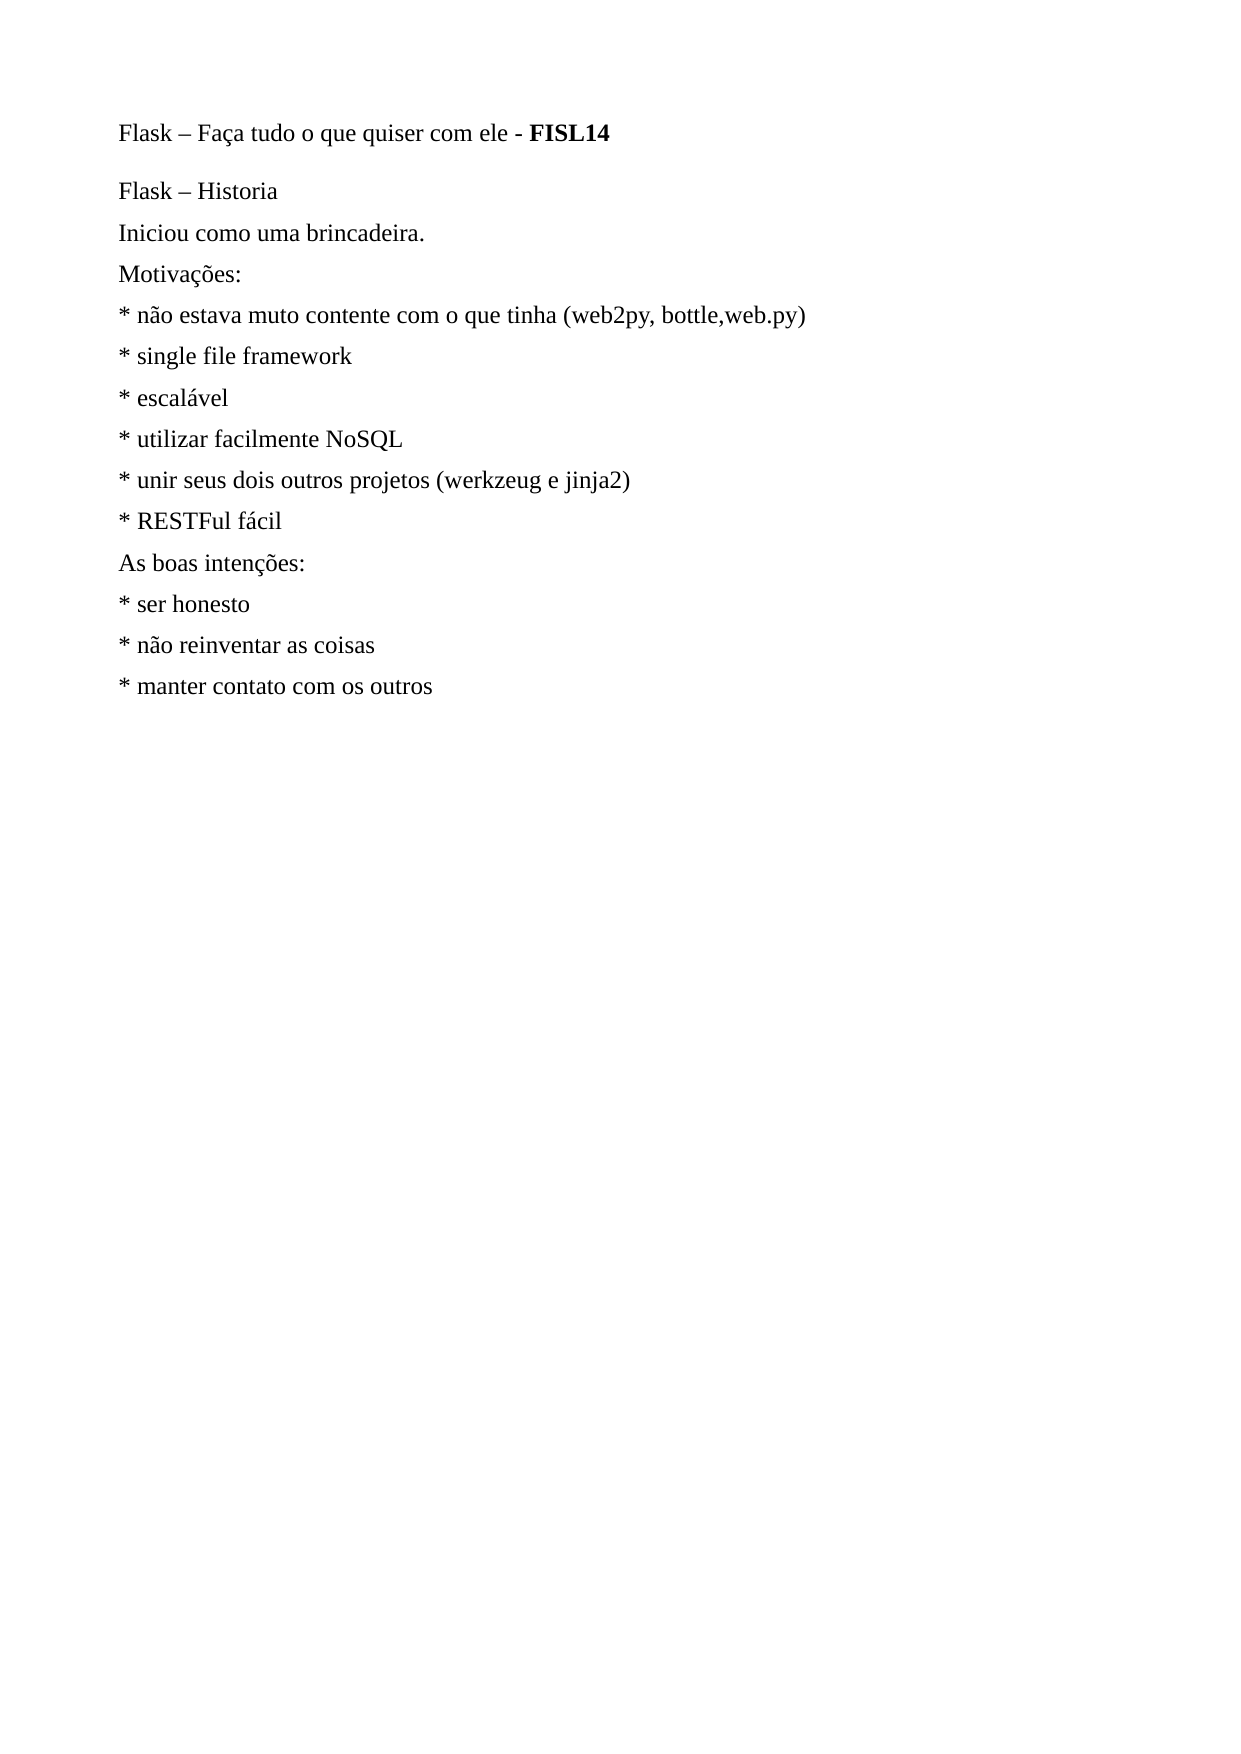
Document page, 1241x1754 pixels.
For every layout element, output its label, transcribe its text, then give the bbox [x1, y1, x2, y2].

text * não estava muto contente com o que tinha (web2py, bottle,web.py) [118, 300, 1122, 329]
text Motivações: [118, 259, 1122, 288]
text * single file framework [118, 341, 1122, 370]
text * não reinventar as coisas [118, 630, 1122, 659]
text Flask – Historia [118, 176, 1122, 205]
text * manter contato com os outros [118, 671, 1122, 700]
text * RESTFul fácil [118, 506, 1122, 535]
text Iniciou como uma brincadeira. [118, 218, 1122, 246]
text * ser honesto [118, 589, 1122, 618]
text * unir seus dois outros projetos (werkzeug e jinja2) [118, 465, 1122, 494]
text * utilizar facilmente NoSQL [118, 424, 1122, 453]
text As boas intenções: [118, 548, 1122, 576]
text * escalável [118, 383, 1122, 411]
